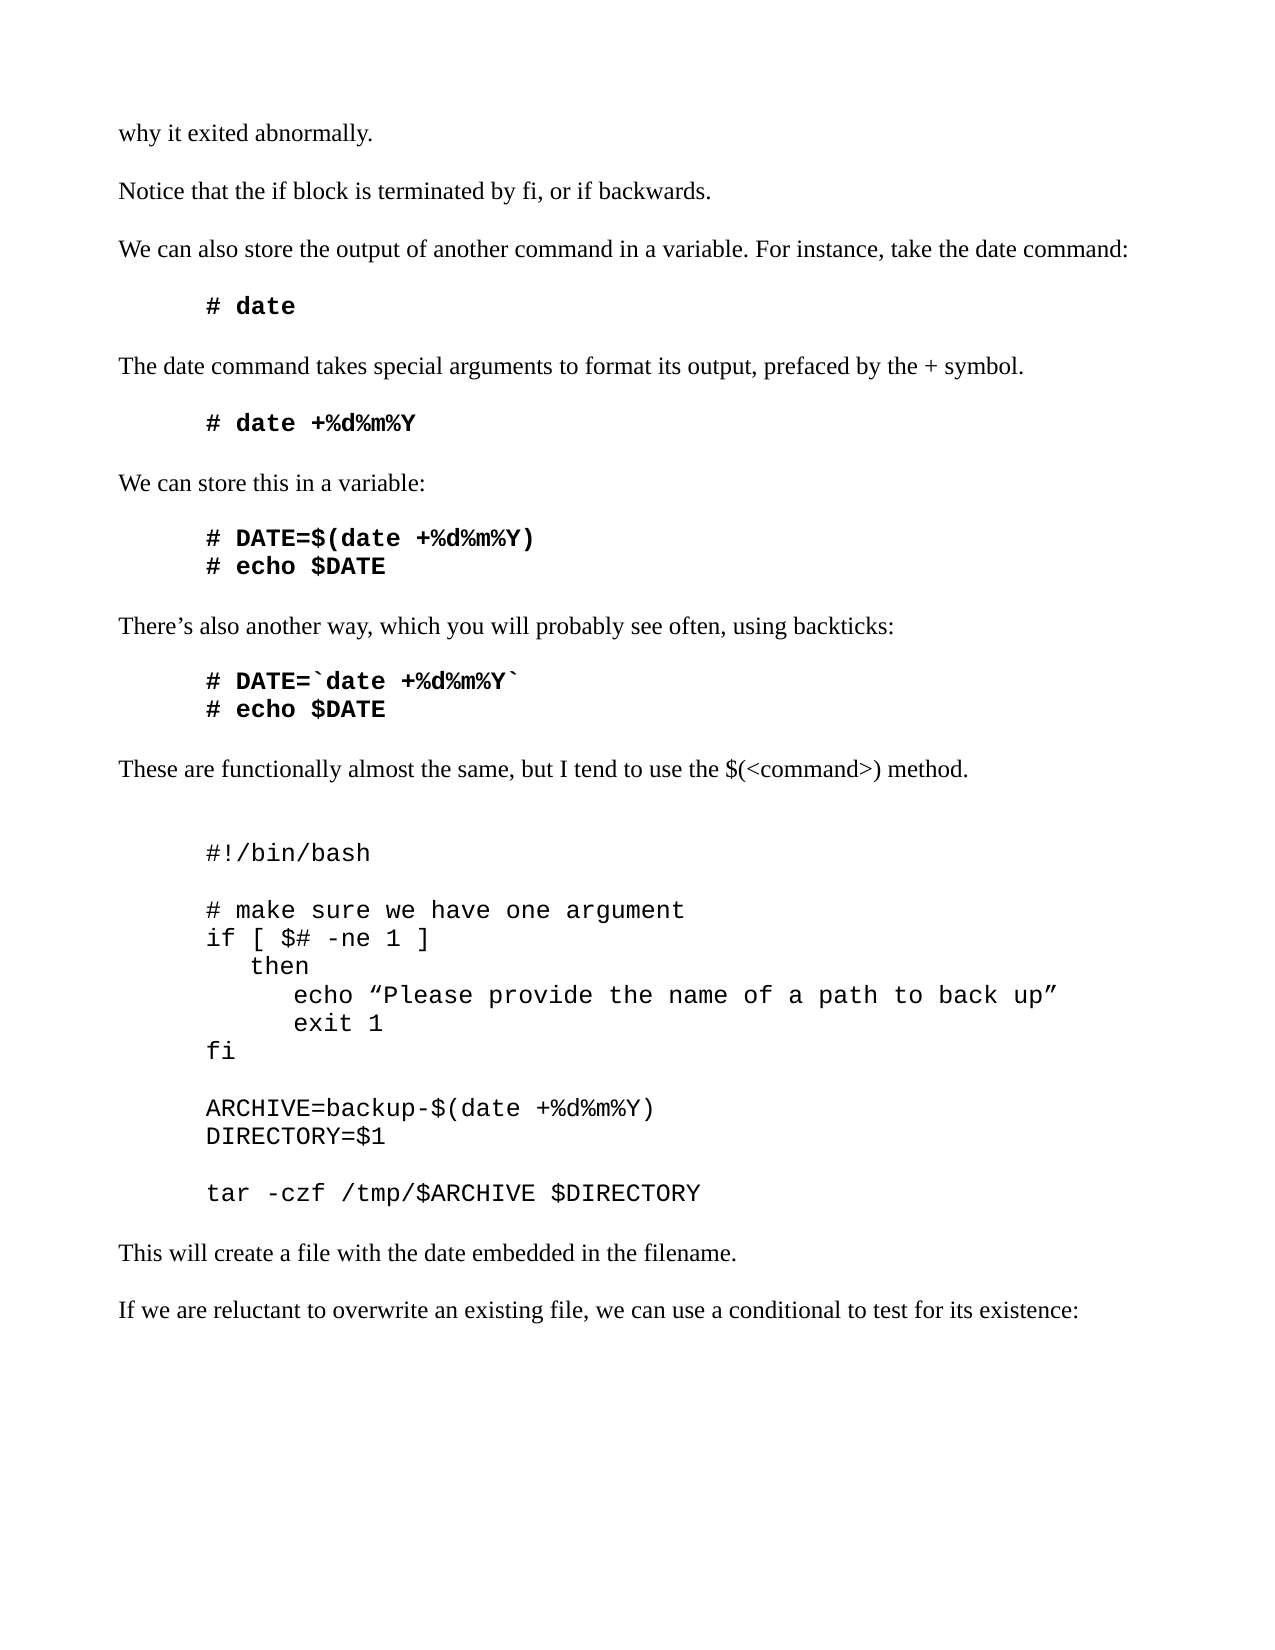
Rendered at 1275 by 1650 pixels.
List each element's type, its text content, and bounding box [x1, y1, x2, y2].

text echo “Please provide the name of a path to back up” [118, 982, 1157, 1011]
text The date command takes special arguments to format its output, prefaced by the + symbol. [118, 351, 1157, 380]
text if [ $# -ne 1 ] [118, 926, 1157, 954]
text # make sure we have one argument [118, 897, 1157, 926]
text # echo $DATE [118, 554, 1157, 582]
text # DATE=$(date +%d%m%Y) [118, 526, 1157, 554]
text We can also store the output of another command in a variable. For instance, take the date command: [118, 234, 1157, 263]
text This will create a file with the date embedded in the filename. [118, 1238, 1157, 1266]
text # echo $DATE [118, 697, 1157, 725]
text We can store this in a variable: [118, 468, 1157, 497]
text Notice that the if block is terminated by fi, or if backwards. [118, 176, 1157, 205]
text #!/bin/bash [118, 841, 1157, 869]
text # date [118, 291, 1157, 322]
text # DATE=`date +%d%m%Y` [118, 668, 1157, 697]
text # date +%d%m%Y [118, 408, 1157, 439]
text If we are reluctant to overwrite an existing file, we can use a conditional to test for its existence: [118, 1295, 1157, 1324]
text ARCHIVE=backup-$(date +%d%m%Y) [118, 1096, 1157, 1124]
text then [118, 954, 1157, 982]
text tar -czf /tmp/$ARCHIVE $DIRECTORY [118, 1181, 1157, 1209]
text fi [118, 1039, 1157, 1067]
text These are functionally almost the same, but I tend to use the $(<command>) method. [118, 754, 1157, 783]
text There’s also another way, which you will probably see often, using backticks: [118, 611, 1157, 640]
text exit 1 [118, 1011, 1157, 1039]
text why it exited abnormally. [118, 118, 1157, 147]
text DIRECTORY=$1 [118, 1124, 1157, 1152]
